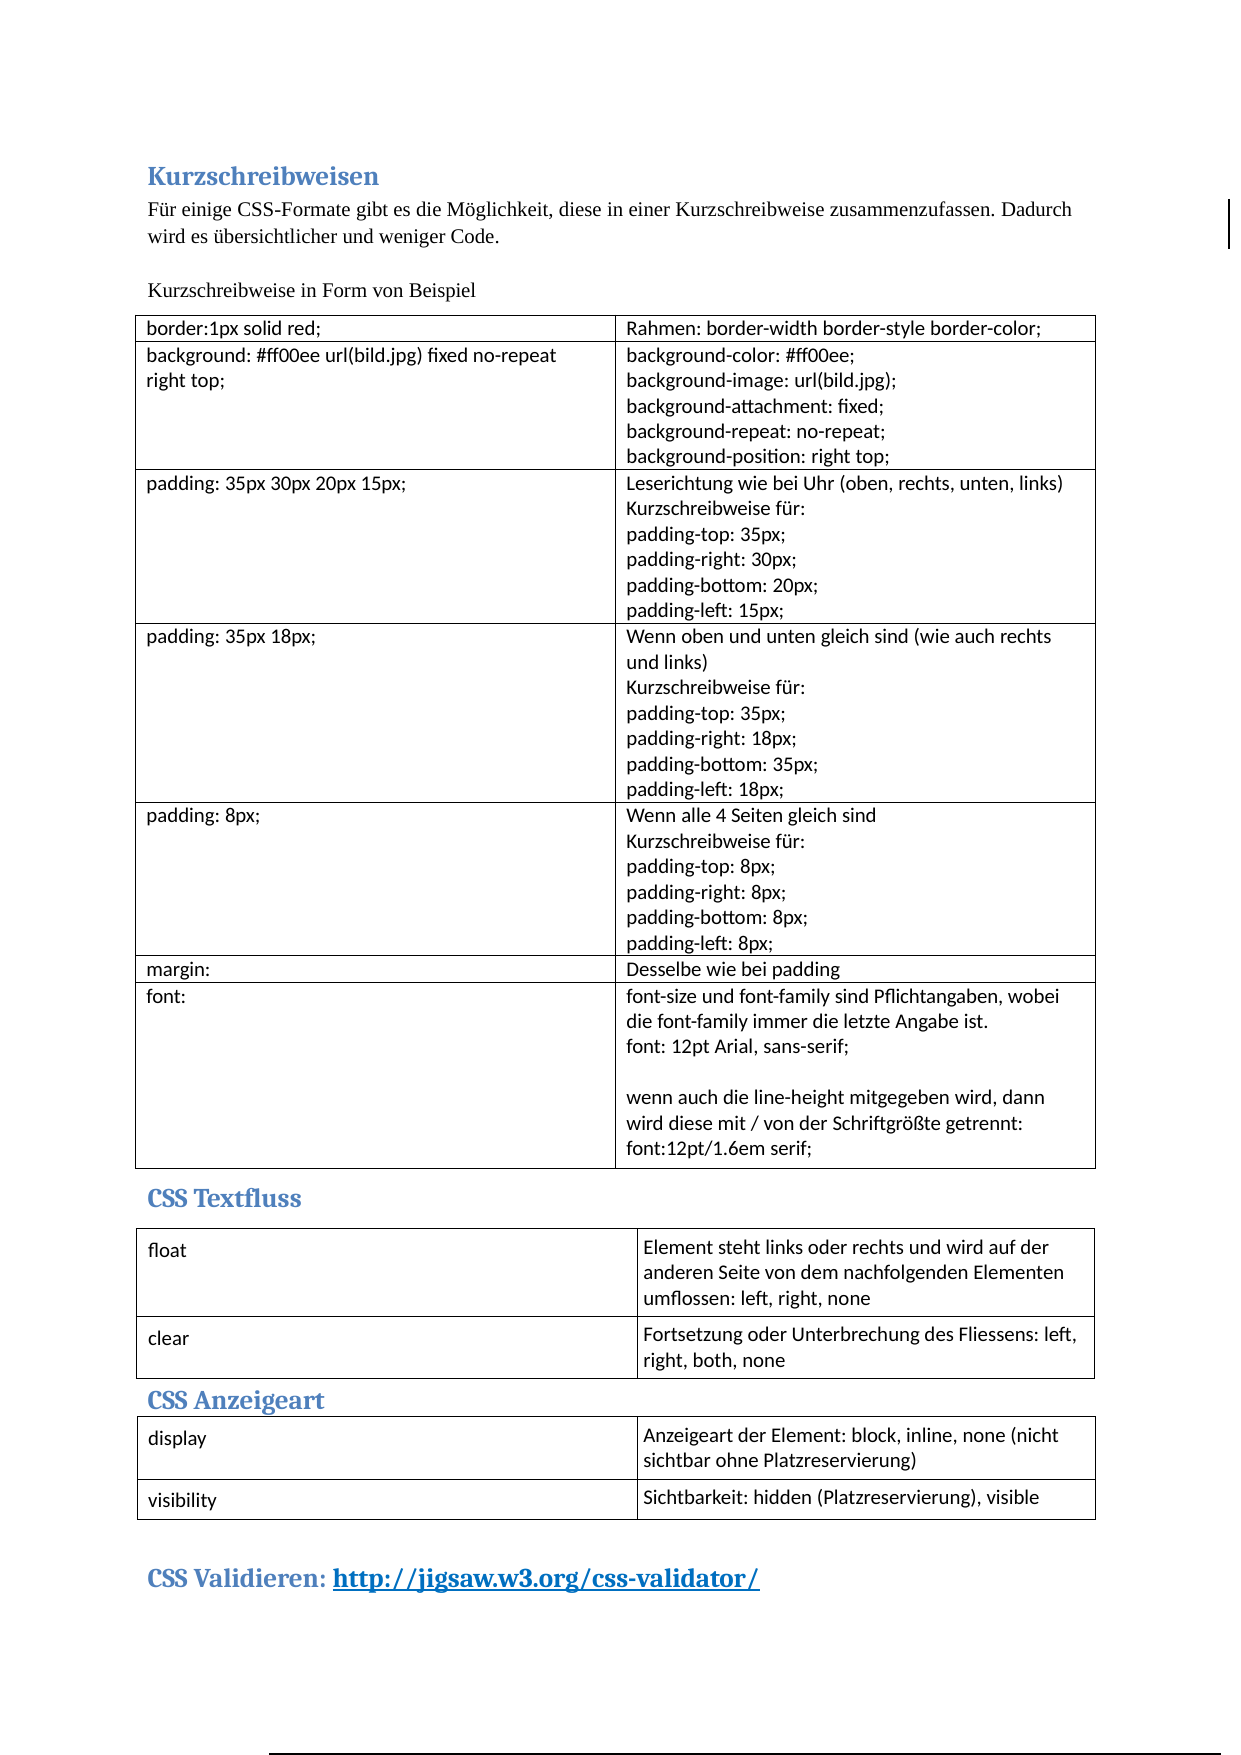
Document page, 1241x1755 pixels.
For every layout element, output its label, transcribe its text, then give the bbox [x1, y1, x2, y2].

table_header float [137, 1229, 637, 1316]
table_cell Fortsetzung oder Unterbrechung des Fliessens: left, right, both, none [638, 1317, 1094, 1378]
table_cell margin: [136, 956, 615, 982]
subtitle Kurzschreibweisen [147, 161, 1149, 192]
table_cell clear [137, 1317, 637, 1378]
table_cell Wenn oben und unten gleich sind (wie auch rechts und links) Kurzschreibweise für: padding-top: 35px; padding-right: 18px; padding-bottom: 35px; padding-left: 18px; [616, 624, 1095, 802]
table_cell Leserichtung wie bei Uhr (oben, rechts, unten, links) Kurzschreibweise für: padding-top: 35px; padding-right: 30px; padding-bottom: 20px; padding-left: 15px; [616, 470, 1095, 623]
text CSS Anzeigeart [147, 1385, 1149, 1416]
subtitle CSS Validieren: http://jigsaw.w3.org/css-validator/ [147, 1563, 1149, 1594]
table_cell Desselbe wie bei padding [616, 956, 1095, 982]
table_cell Wenn alle 4 Seiten gleich sind Kurzschreibweise für: padding-top: 8px; padding-right: 8px; padding-bottom: 8px; padding-left: 8px; [616, 803, 1095, 955]
table_cell font: [136, 983, 615, 1168]
table_cell font-size und font-family sind Pflichtangaben, wobei die font-family immer die letzte Angabe ist. font: 12pt Arial, sans-serif; wenn auch die line-height mitgegeben wird, dann wird diese mit / von der Schriftgrößte getrennt: font:12pt/1.6em serif; [616, 983, 1095, 1168]
text Kurzschreibweise in Form von Beispiel [147, 278, 1149, 302]
table_cell background-color: #ff00ee; background-image: url(bild.jpg); background-attachment: fixed; background-repeat: no-repeat; background-position: right top; [616, 342, 1095, 469]
text Für einige CSS-Formate gibt es die Möglichkeit, diese in einer Kurzschreibweise zusammenzufassen. Dadurch wird es übersichtlicher und weniger Code. [147, 197, 1079, 248]
table_cell visibility [138, 1480, 637, 1519]
table_cell padding: 35px 30px 20px 15px; [136, 470, 615, 623]
table_cell background: #ff00ee url(bild.jpg) fixed no-repeat right top; [136, 342, 615, 469]
subtitle CSS Textfluss [147, 1183, 1149, 1214]
table_header border:1px solid red; [136, 316, 615, 341]
table_cell padding: 8px; [136, 803, 615, 955]
table_header Element steht links oder rechts und wird auf der anderen Seite von dem nachfolgenden Elementen umflossen: left, right, none [638, 1229, 1094, 1316]
table_header Rahmen: border-width border-style border-color; [616, 316, 1095, 341]
table_header display [138, 1417, 637, 1478]
table_header Anzeigeart der Element: block, inline, none (nicht sichtbar ohne Platzreservierung) [638, 1417, 1095, 1478]
table_cell padding: 35px 18px; [136, 624, 615, 802]
table_cell Sichtbarkeit: hidden (Platzreservierung), visible [638, 1480, 1095, 1519]
